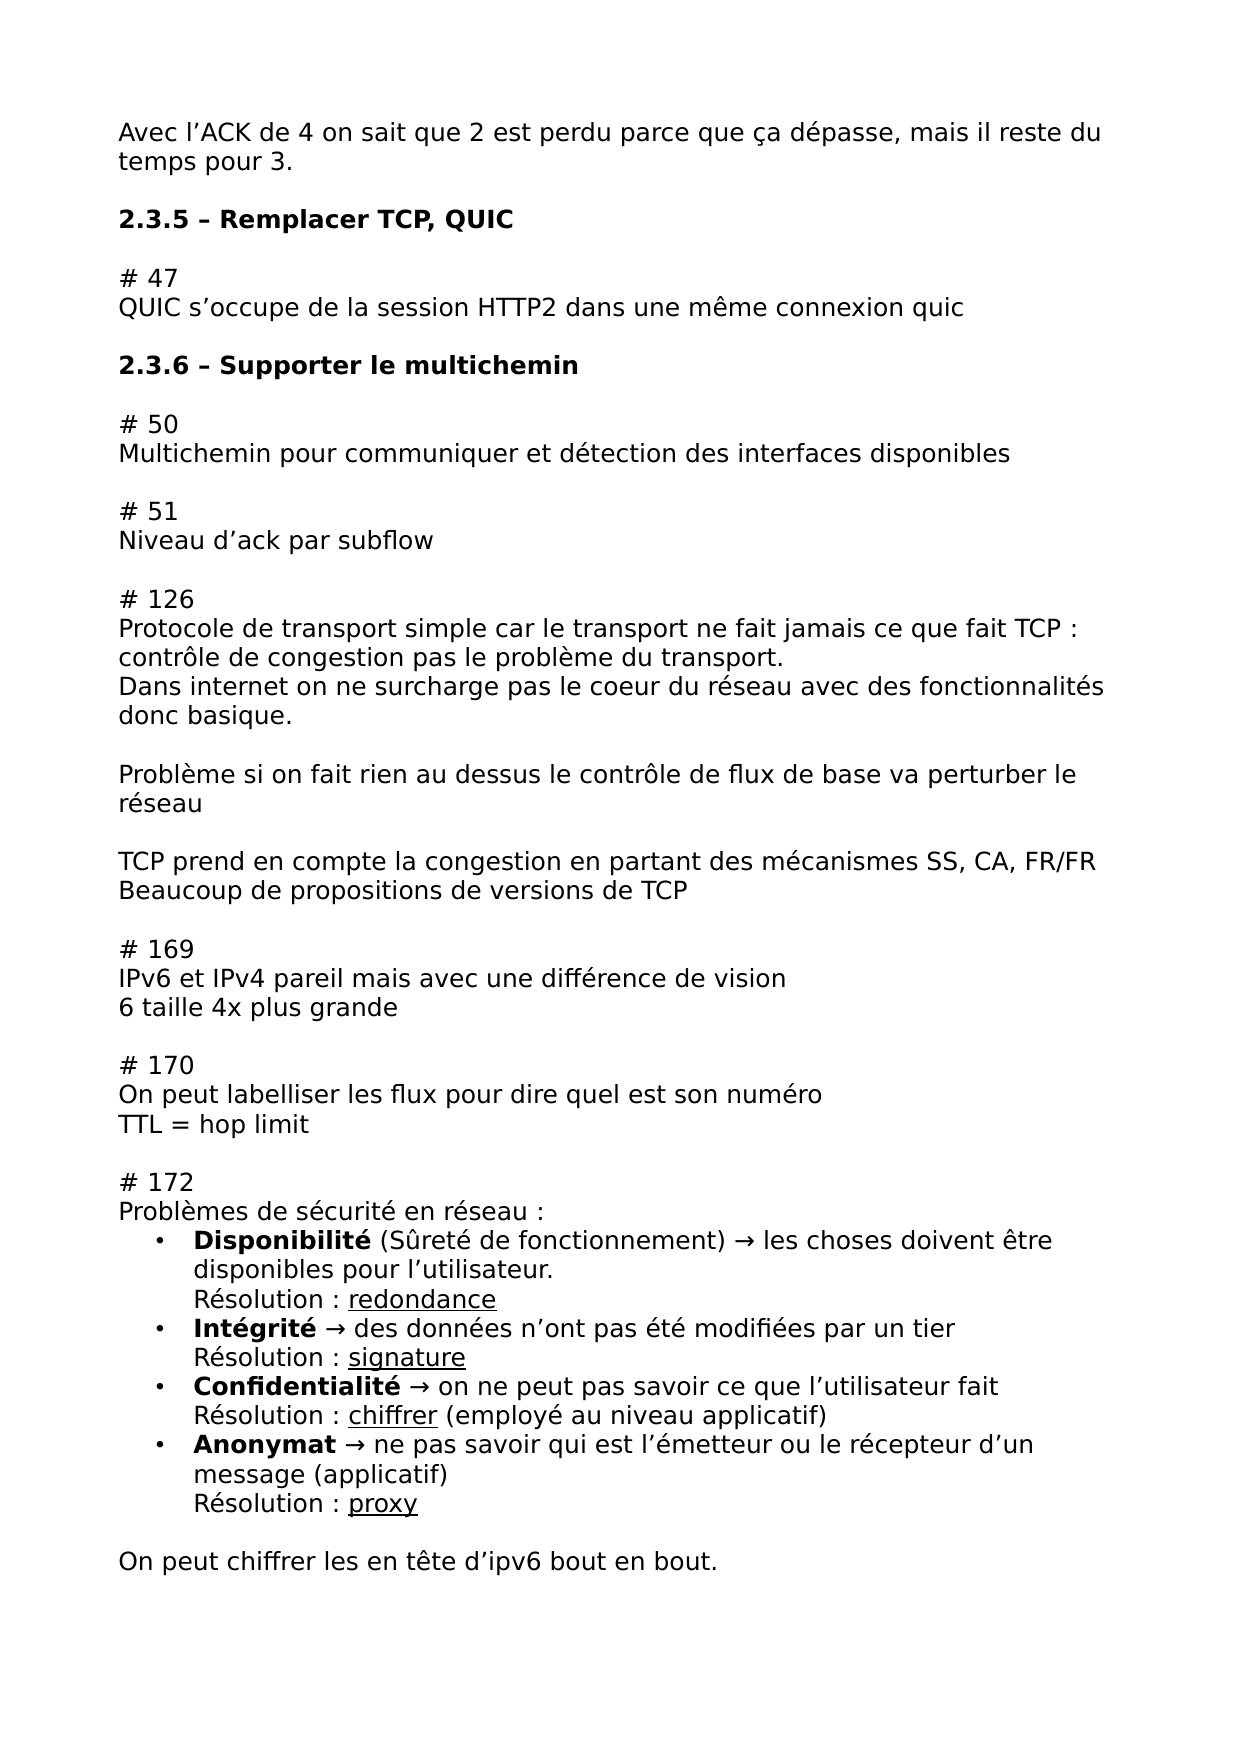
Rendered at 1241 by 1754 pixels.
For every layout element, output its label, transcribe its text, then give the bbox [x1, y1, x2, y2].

text On peut chiffrer les en tête d’ipv6 bout en bout. [118, 1547, 1122, 1576]
text On peut labelliser les flux pour dire quel est son numéro [118, 1081, 1122, 1110]
list Confidentialité → on ne peut pas savoir ce que l’utilisateur fait Résolution : chiffrer (employé au niveau applicatif) [156, 1372, 1122, 1431]
list Disponibilité (Sûreté de fonctionnement) → les choses doivent être disponibles pour l’utilisateur. Résolution : redondance [156, 1226, 1122, 1314]
text 6 taille 4x plus grande [118, 993, 1122, 1022]
text Problème si on fait rien au dessus le contrôle de flux de base va perturber le réseau [118, 760, 1122, 818]
text 2.3.6 – Supporter le multichemin [118, 351, 1122, 381]
text Dans internet on ne surcharge pas le coeur du réseau avec des fonctionnalités donc basique. [118, 672, 1122, 731]
text # 169 [118, 935, 1122, 964]
list Intégrité → des données n’ont pas été modifiées par un tier Résolution : signature [156, 1314, 1122, 1372]
text Beaucoup de propositions de versions de TCP [118, 876, 1122, 906]
text TCP prend en compte la congestion en partant des mécanismes SS, CA, FR/FR [118, 847, 1122, 876]
text QUIC s’occupe de la session HTTP2 dans une même connexion quic [118, 293, 1122, 322]
text # 51 [118, 497, 1122, 526]
text Problèmes de sécurité en réseau : [118, 1197, 1122, 1226]
text Protocole de transport simple car le transport ne fait jamais ce que fait TCP : contrôle de congestion pas le problème du transport. [118, 614, 1122, 672]
text Niveau d’ack par subflow [118, 526, 1122, 556]
list Anonymat → ne pas savoir qui est l’émetteur ou le récepteur d’un message (applicatif) Résolution : proxy [156, 1431, 1122, 1518]
text 2.3.5 – Remplacer TCP, QUIC [118, 206, 1122, 235]
text # 170 [118, 1051, 1122, 1081]
text Multichemin pour communiquer et détection des interfaces disponibles [118, 439, 1122, 468]
text # 126 [118, 585, 1122, 614]
text TTL = hop limit [118, 1110, 1122, 1139]
text # 172 [118, 1168, 1122, 1197]
text Avec l’ACK de 4 on sait que 2 est perdu parce que ça dépasse, mais il reste du temps pour 3. [118, 118, 1122, 176]
text # 50 [118, 410, 1122, 439]
text IPv6 et IPv4 pareil mais avec une différence de vision [118, 964, 1122, 993]
text # 47 [118, 264, 1122, 293]
